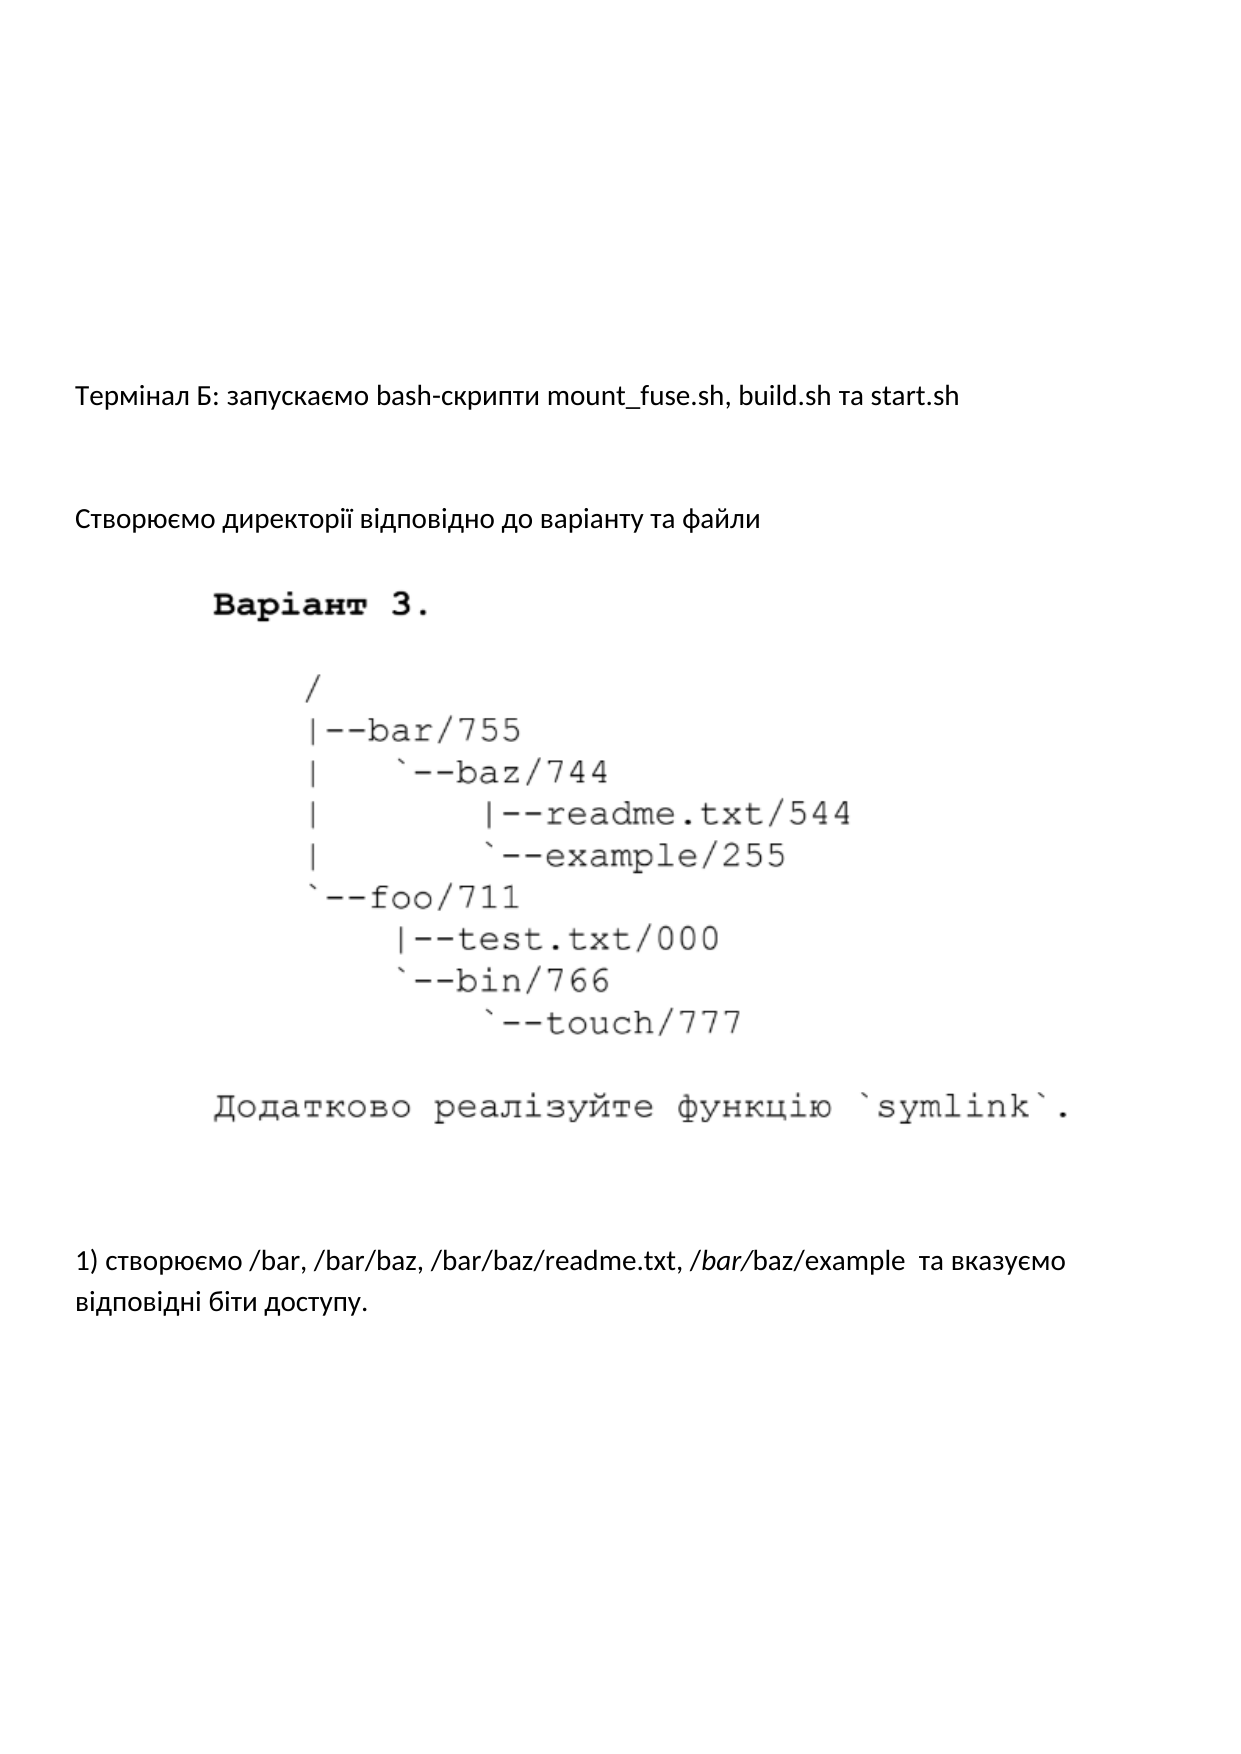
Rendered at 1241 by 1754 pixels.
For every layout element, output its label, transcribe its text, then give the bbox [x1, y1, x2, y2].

text Термінал Б: запускаємо bash-скрипти mount_fuse.sh, build.sh та start.sh [75, 377, 1165, 412]
text 1) створюємо /bar, /bar/baz, /bar/baz/readme.txt, /bar/baz/example та вказуємо відповідні біти доступу. [75, 1242, 1165, 1318]
text Створюємо директорії відповідно до варіанту та файли [75, 500, 1165, 536]
picture [125, 562, 1115, 1163]
